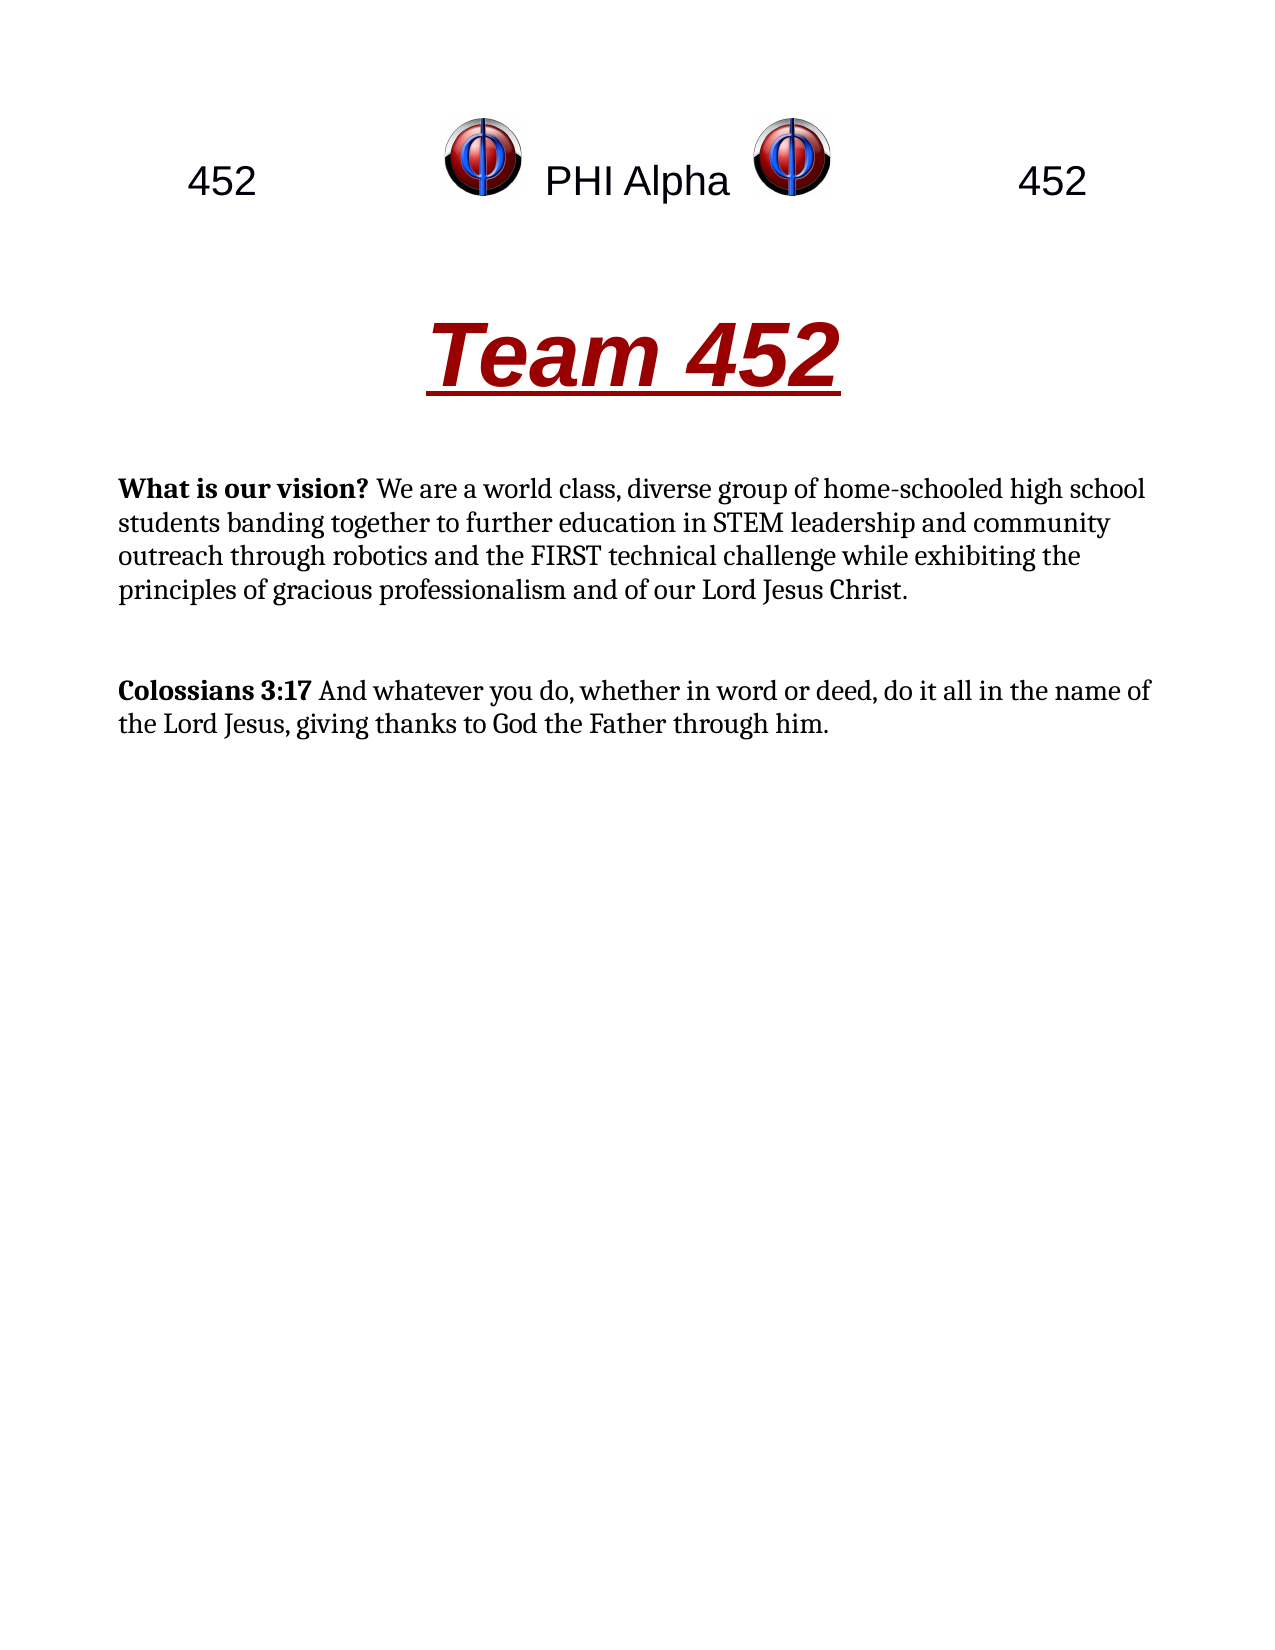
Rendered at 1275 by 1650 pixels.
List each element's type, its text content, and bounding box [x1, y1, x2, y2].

text 452 PHI Alpha 452 [118, 118, 1157, 204]
text Colossians 3:17 And whatever you do, whether in word or deed, do it all in the name of the Lord Jesus, giving thanks to God the Father through him. [118, 674, 1157, 741]
picture [444, 118, 522, 196]
picture [753, 118, 831, 196]
text What is our vision? We are a world class, diverse group of home-schooled high school students banding together to further education in STEM leadership and community outreach through robotics and the FIRST technical challenge while exhibiting the principles of gracious professionalism and of our Lord Jesus Christ. [118, 472, 1157, 607]
text Team 452 [118, 300, 1157, 405]
